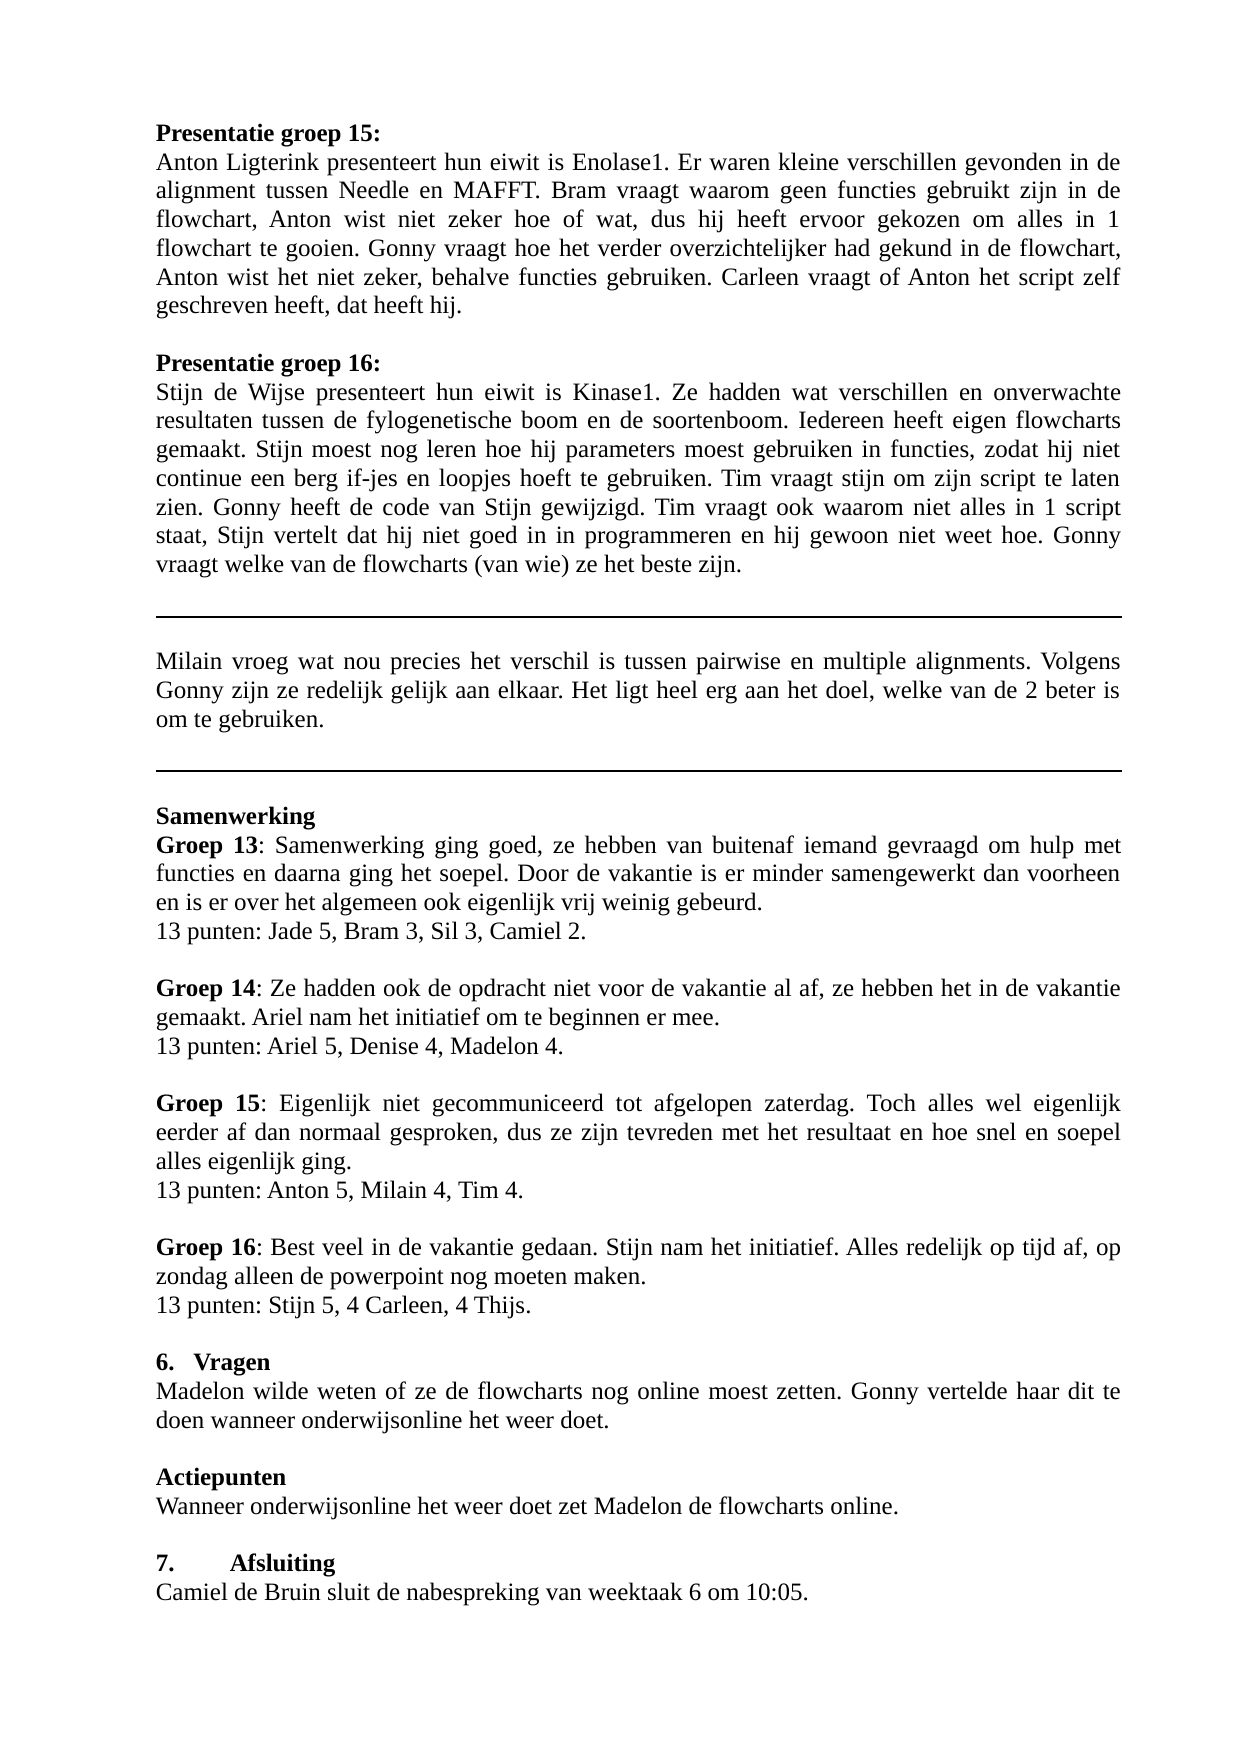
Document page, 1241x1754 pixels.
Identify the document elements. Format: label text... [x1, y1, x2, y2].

list Afsluiting [156, 1548, 1122, 1577]
text Stijn de Wijse presenteert hun eiwit is Kinase1. Ze hadden wat verschillen en onverwachte resultaten tussen de fylogenetische boom en de soortenboom. Iedereen heeft eigen flowcharts gemaakt. Stijn moest nog leren hoe hij parameters moest gebruiken in functies, zodat hij niet continue een berg if-jes en loopjes hoeft te gebruiken. Tim vraagt stijn om zijn script te laten zien. Gonny heeft de code van Stijn gewijzigd. Tim vraagt ook waarom niet alles in 1 script staat, Stijn vertelt dat hij niet goed in in programmeren en hij gewoon niet weet hoe. Gonny vraagt welke van de flowcharts (van wie) ze het beste zijn. [156, 377, 1122, 578]
list Vragen [156, 1347, 1122, 1376]
text Presentatie groep 16: [156, 348, 1122, 377]
text Groep 16: Best veel in de vakantie gedaan. Stijn nam het initiatief. Alles redelijk op tijd af, op zondag alleen de powerpoint nog moeten maken. [156, 1232, 1122, 1290]
text Milain vroeg wat nou precies het verschil is tussen pairwise en multiple alignments. Volgens Gonny zijn ze redelijk gelijk aan elkaar. Het ligt heel erg aan het doel, welke van de 2 beter is om te gebruiken. [156, 646, 1122, 733]
text Madelon wilde weten of ze de flowcharts nog online moest zetten. Gonny vertelde haar dit te doen wanneer onderwijsonline het weer doet. [156, 1376, 1122, 1433]
text 13 punten: Ariel 5, Denise 4, Madelon 4. [156, 1031, 1122, 1060]
text Groep 13: Samenwerking ging goed, ze hebben van buitenaf iemand gevraagd om hulp met functies en daarna ging het soepel. Door de vakantie is er minder samengewerkt dan voorheen en is er over het algemeen ook eigenlijk vrij weinig gebeurd. [156, 830, 1122, 916]
text Actiepunten [156, 1462, 1122, 1491]
text Anton Ligterink presenteert hun eiwit is Enolase1. Er waren kleine verschillen gevonden in de alignment tussen Needle en MAFFT. Bram vraagt waarom geen functies gebruikt zijn in de flowchart, Anton wist niet zeker hoe of wat, dus hij heeft ervoor gekozen om alles in 1 flowchart te gooien. Gonny vraagt hoe het verder overzichtelijker had gekund in de flowchart, Anton wist het niet zeker, behalve functies gebruiken. Carleen vraagt of Anton het script zelf geschreven heeft, dat heeft hij. [156, 147, 1122, 319]
text Wanneer onderwijsonline het weer doet zet Madelon de flowcharts online. [156, 1491, 1122, 1520]
text Presentatie groep 15: [156, 118, 1122, 147]
text 13 punten: Jade 5, Bram 3, Sil 3, Camiel 2. [156, 916, 1122, 945]
text 13 punten: Stijn 5, 4 Carleen, 4 Thijs. [156, 1290, 1122, 1318]
text Camiel de Bruin sluit de nabespreking van weektaak 6 om 10:05. [156, 1577, 1122, 1606]
text Groep 15: Eigenlijk niet gecommuniceerd tot afgelopen zaterdag. Toch alles wel eigenlijk eerder af dan normaal gesproken, dus ze zijn tevreden met het resultaat en hoe snel en soepel alles eigenlijk ging. [156, 1088, 1122, 1175]
text Groep 14: Ze hadden ook de opdracht niet voor de vakantie al af, ze hebben het in de vakantie gemaakt. Ariel nam het initiatief om te beginnen er mee. [156, 973, 1122, 1031]
text 13 punten: Anton 5, Milain 4, Tim 4. [156, 1175, 1122, 1203]
list Samenwerking [156, 801, 1122, 830]
